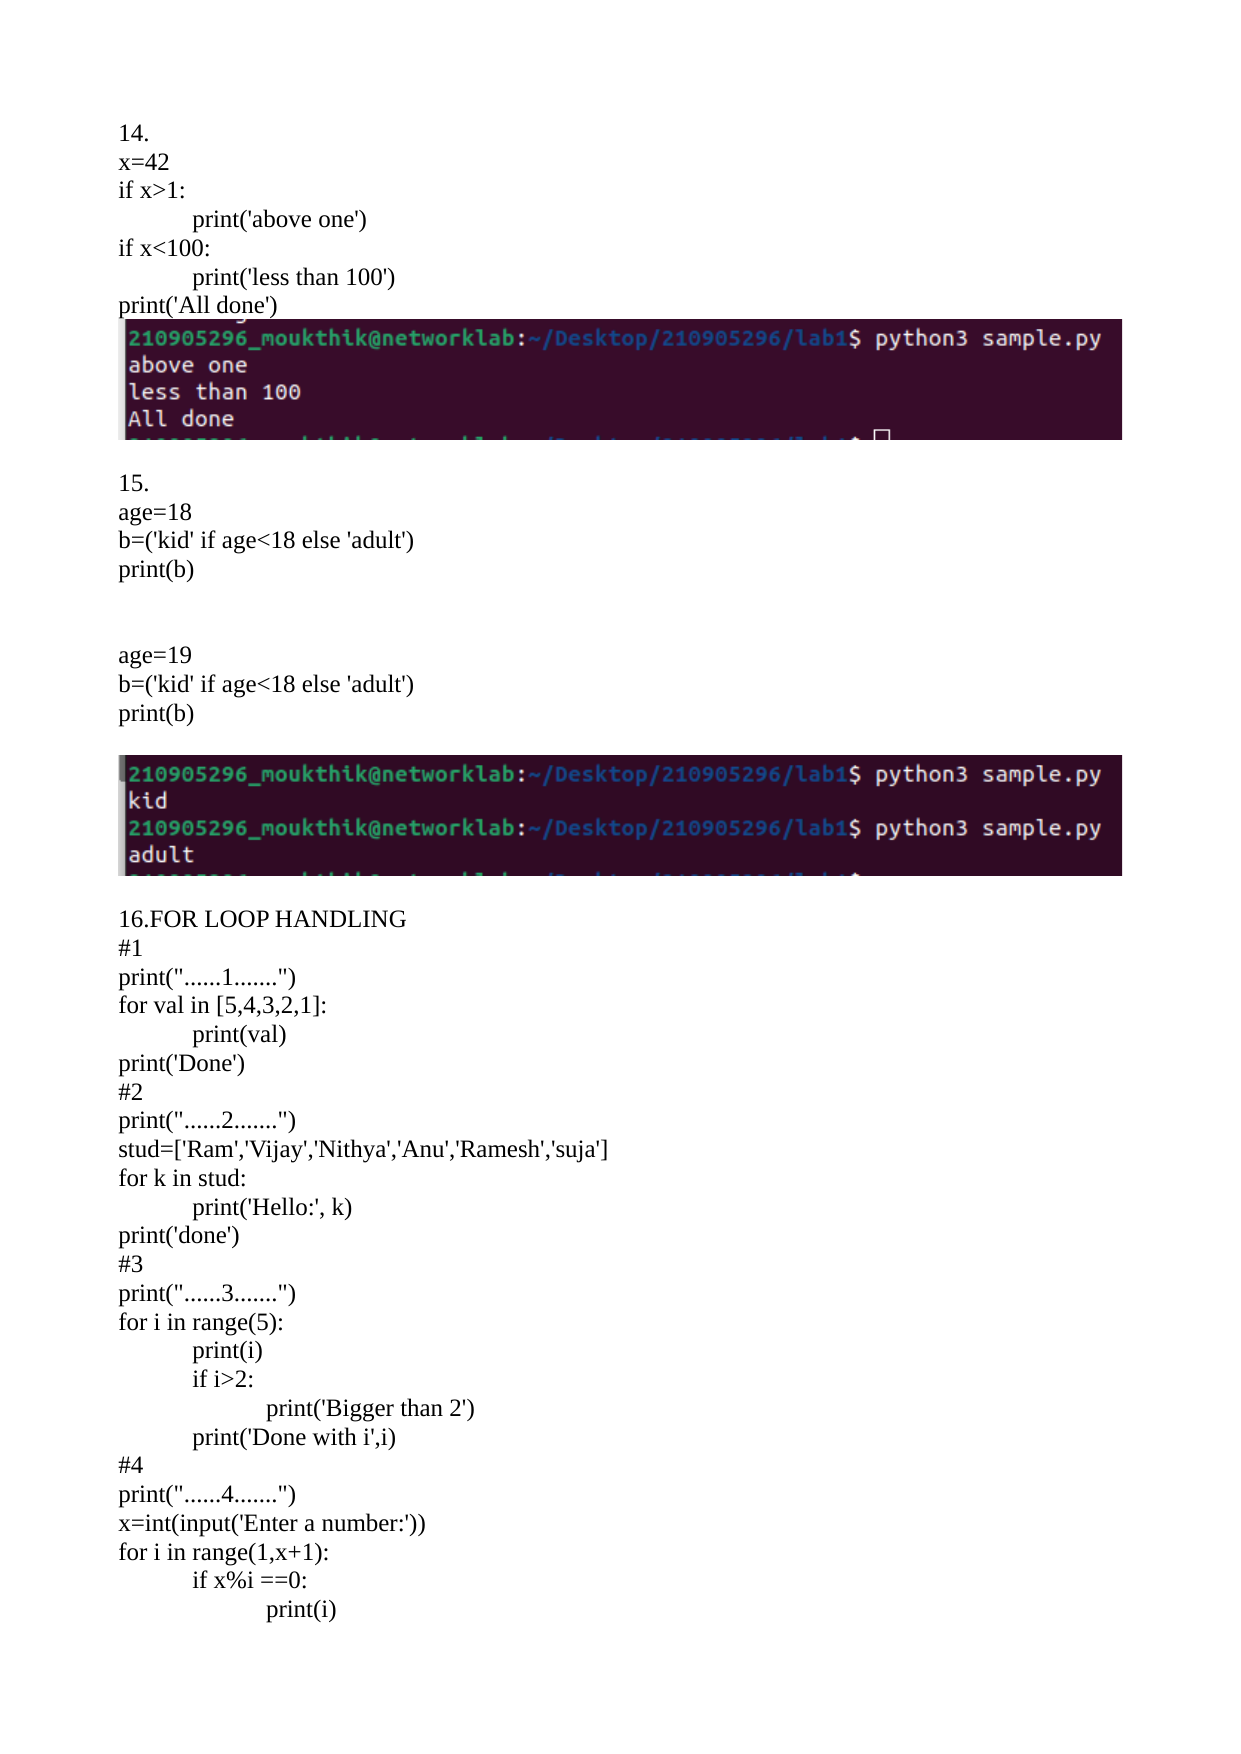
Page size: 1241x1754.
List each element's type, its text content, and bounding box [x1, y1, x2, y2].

picture [118, 755, 1123, 876]
text print('All done') [118, 291, 1122, 319]
text print("......2.......") [118, 1105, 1122, 1134]
text 15. [118, 468, 1122, 497]
text print('Done') [118, 1048, 1122, 1077]
text print('Hello:', k) [118, 1192, 1122, 1220]
text if i>2: [118, 1364, 1122, 1393]
text print('done') [118, 1220, 1122, 1249]
text 14. [118, 118, 1122, 147]
text if x>1: [118, 176, 1122, 204]
text print("......3.......") [118, 1278, 1122, 1307]
text x=int(input('Enter a number:')) [118, 1508, 1122, 1537]
text age=18 [118, 497, 1122, 526]
picture [118, 319, 1123, 440]
text print(b) [118, 554, 1122, 583]
text print(val) [118, 1019, 1122, 1048]
text for i in range(5): [118, 1307, 1122, 1335]
text print('Done with i',i) [118, 1422, 1122, 1450]
text #4 [118, 1450, 1122, 1479]
text print(i) [118, 1335, 1122, 1364]
text print('Bigger than 2') [118, 1393, 1122, 1422]
text print(i) [118, 1594, 1122, 1623]
text 16.FOR LOOP HANDLING [118, 904, 1122, 933]
text age=19 [118, 641, 1122, 669]
text #3 [118, 1249, 1122, 1278]
text for val in [5,4,3,2,1]: [118, 990, 1122, 1019]
text print('above one') [118, 204, 1122, 233]
text if x%i ==0: [118, 1565, 1122, 1594]
text #2 [118, 1077, 1122, 1105]
text print("......1.......") [118, 962, 1122, 990]
text print("......4.......") [118, 1479, 1122, 1508]
text if x<100: [118, 233, 1122, 262]
text b=('kid' if age<18 else 'adult') [118, 526, 1122, 554]
text #1 [118, 933, 1122, 962]
text stud=['Ram','Vijay','Nithya','Anu','Ramesh','suja'] [118, 1134, 1122, 1163]
text x=42 [118, 147, 1122, 176]
text for k in stud: [118, 1163, 1122, 1192]
text print(b) [118, 698, 1122, 727]
text b=('kid' if age<18 else 'adult') [118, 669, 1122, 698]
text print('less than 100') [118, 262, 1122, 291]
text for i in range(1,x+1): [118, 1537, 1122, 1565]
